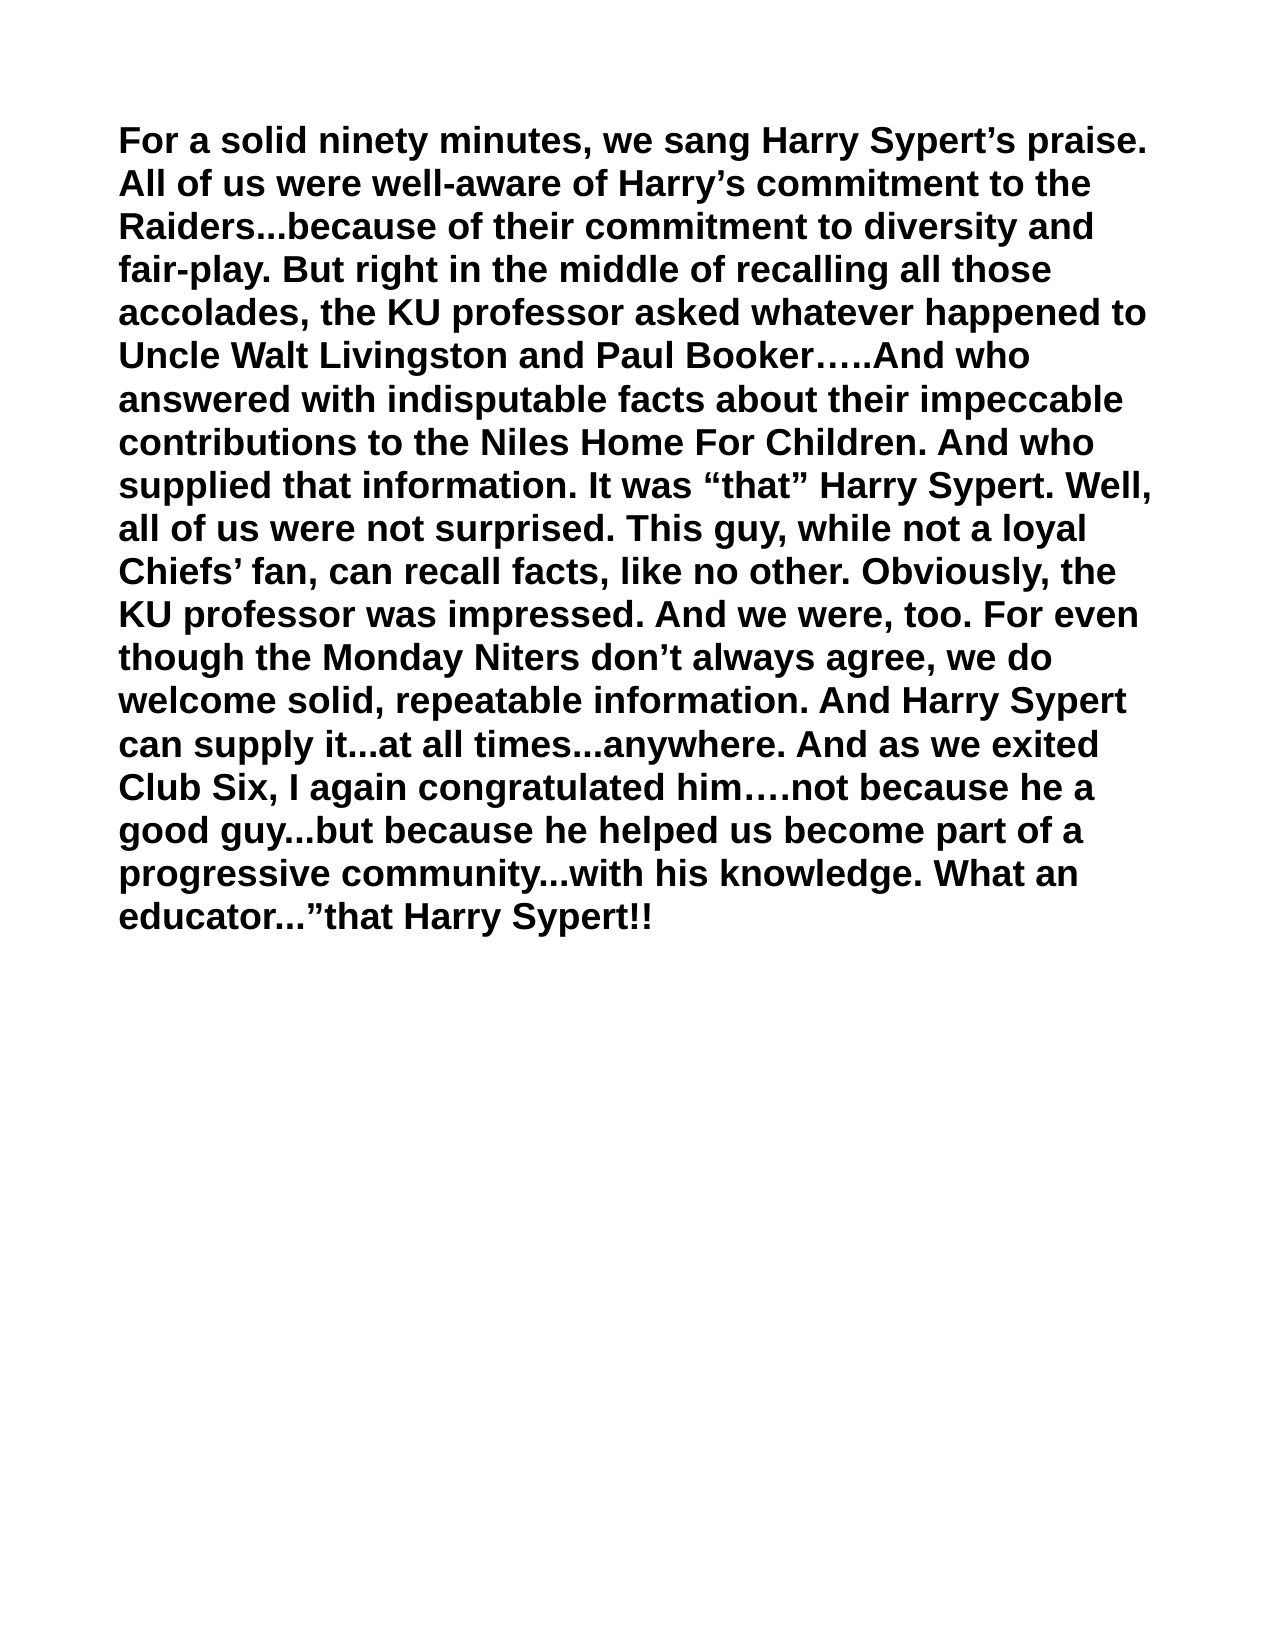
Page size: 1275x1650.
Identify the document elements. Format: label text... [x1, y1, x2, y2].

subtitle For a solid ninety minutes, we sang Harry Sypert’s praise. All of us were well-aware of Harry’s commitment to the Raiders...because of their commitment to diversity and fair-play. But right in the middle of recalling all those accolades, the KU professor asked whatever happened to Uncle Walt Livingston and Paul Booker…..And who answered with indisputable facts about their impeccable contributions to the Niles Home For Children. And who supplied that information. It was “that” Harry Sypert. Well, all of us were not surprised. This guy, while not a loyal Chiefs’ fan, can recall facts, like no other. Obviously, the KU professor was impressed. And we were, too. For even though the Monday Niters don’t always agree, we do welcome solid, repeatable information. And Harry Sypert can supply it...at all times...anywhere. And as we exited Club Six, I again congratulated him….not because he a good guy...but because he helped us become part of a progressive community...with his knowledge. What an educator...”that Harry Sypert!! [118, 118, 1157, 937]
